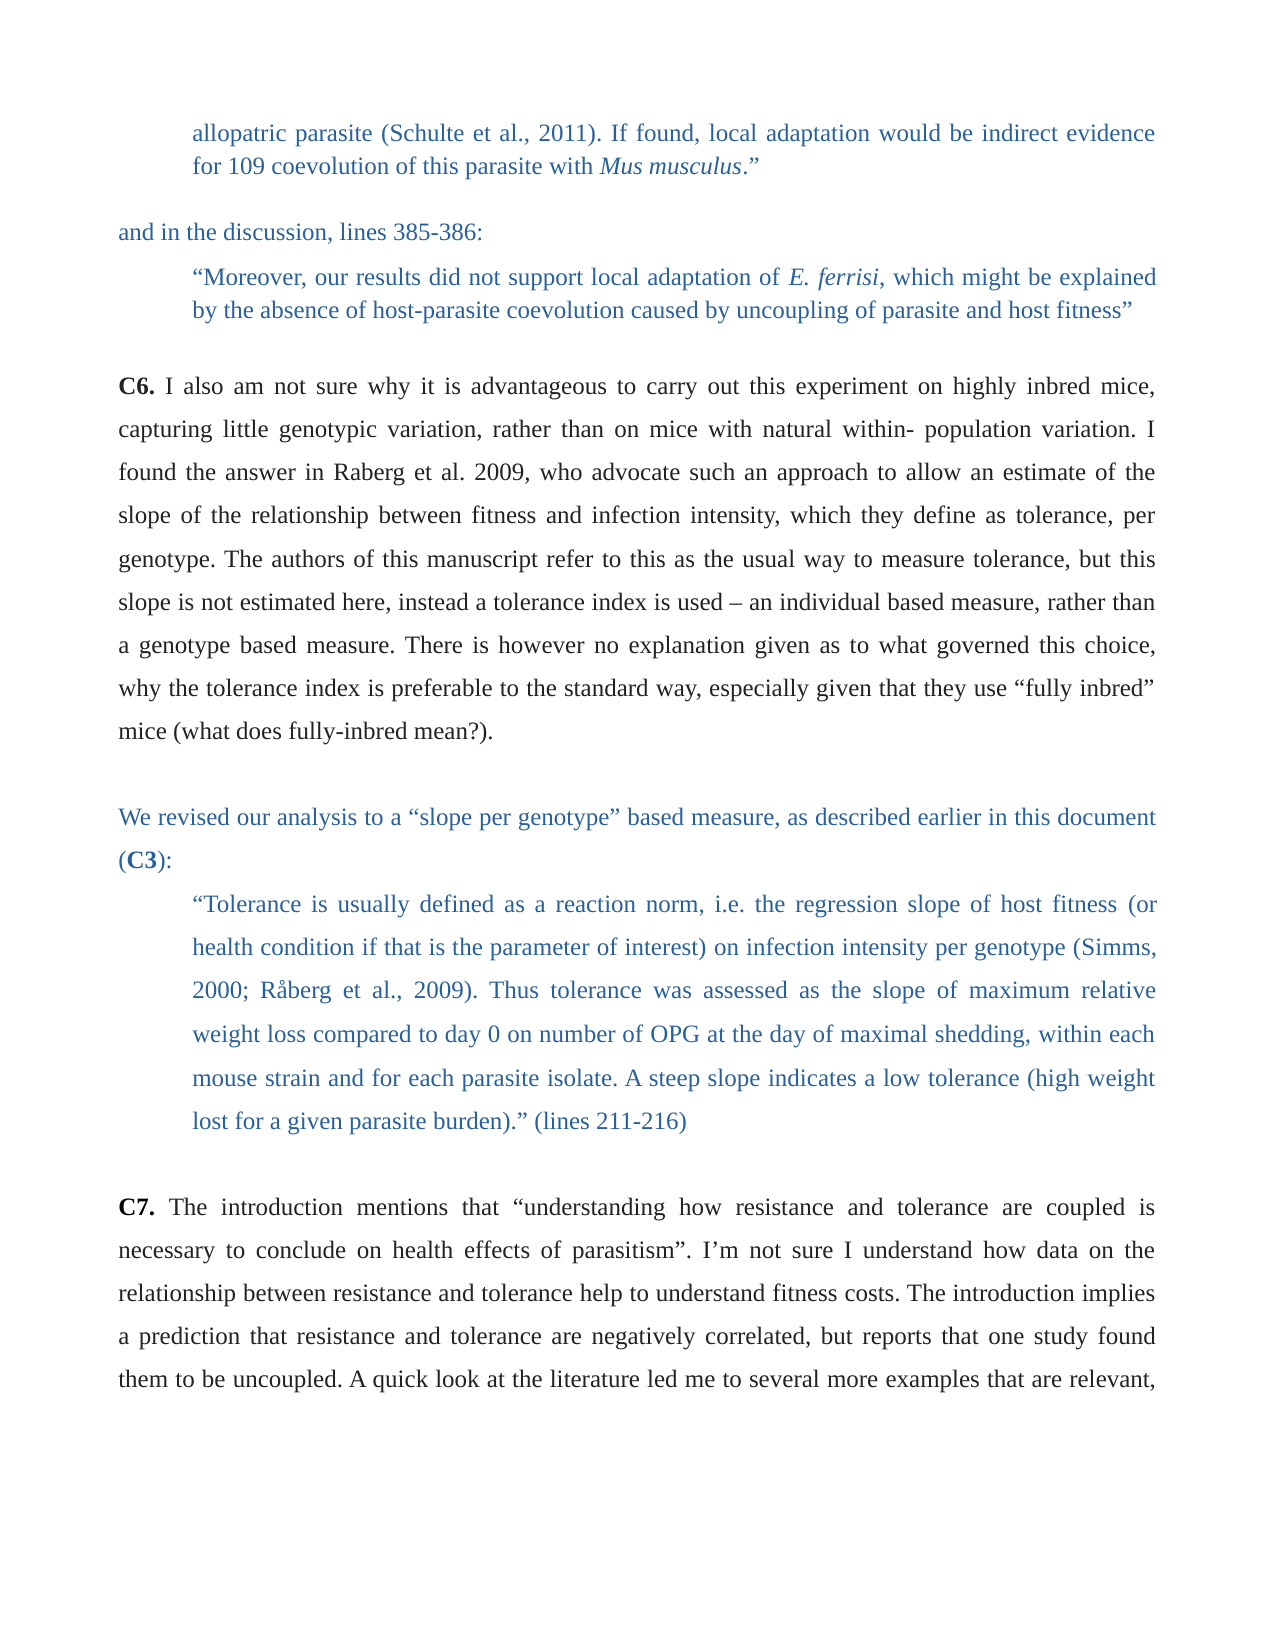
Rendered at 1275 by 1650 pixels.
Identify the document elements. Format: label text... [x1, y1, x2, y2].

text and in the discussion, lines 385-386: [118, 217, 1157, 246]
text “Tolerance is usually defined as a reaction norm, i.e. the regression slope of host fitness (or health condition if that is the parameter of interest) on infection intensity per genotype (Simms, 2000; Råberg et al., 2009). Thus tolerance was assessed as the slope of maximum relative weight loss compared to day 0 on number of OPG at the day of maximal shedding, within each mouse strain and for each parasite isolate. A steep slope indicates a low tolerance (high weight lost for a given parasite burden).” (lines 211-216) [192, 889, 1157, 1134]
text allopatric parasite (Schulte et al., 2011). If found, local adaptation would be indirect evidence for 109 coevolution of this parasite with Mus musculus.” [192, 118, 1157, 180]
text We revised our analysis to a “slope per genotype” based measure, as described earlier in this document (C3): [118, 802, 1157, 874]
text C6. I also am not sure why it is advantageous to carry out this experiment on highly inbred mice, capturing little genotypic variation, rather than on mice with natural within- population variation. I found the answer in Raberg et al. 2009, who advocate such an approach to allow an estimate of the slope of the relationship between fitness and infection intensity, which they define as tolerance, per genotype. The authors of this manuscript refer to this as the usual way to measure tolerance, but this slope is not estimated here, instead a tolerance index is used – an individual based measure, rather than a genotype based measure. There is however no explanation given as to what governed this choice, why the tolerance index is preferable to the standard way, especially given that they use “fully inbred” mice (what does fully-inbred mean?). [118, 371, 1157, 745]
text C7. The introduction mentions that “understanding how resistance and tolerance are coupled is necessary to conclude on health effects of parasitism”. I’m not sure I understand how data on the relationship between resistance and tolerance help to understand fitness costs. The introduction implies a prediction that resistance and tolerance are negatively correlated, but reports that one study found them to be uncoupled. A quick look at the literature led me to several more examples that are relevant, [118, 1149, 1157, 1393]
text “Moreover, our results did not support local adaptation of E. ferrisi, which might be explained by the absence of host-parasite coevolution caused by uncoupling of parasite and host fitness” [192, 262, 1157, 324]
